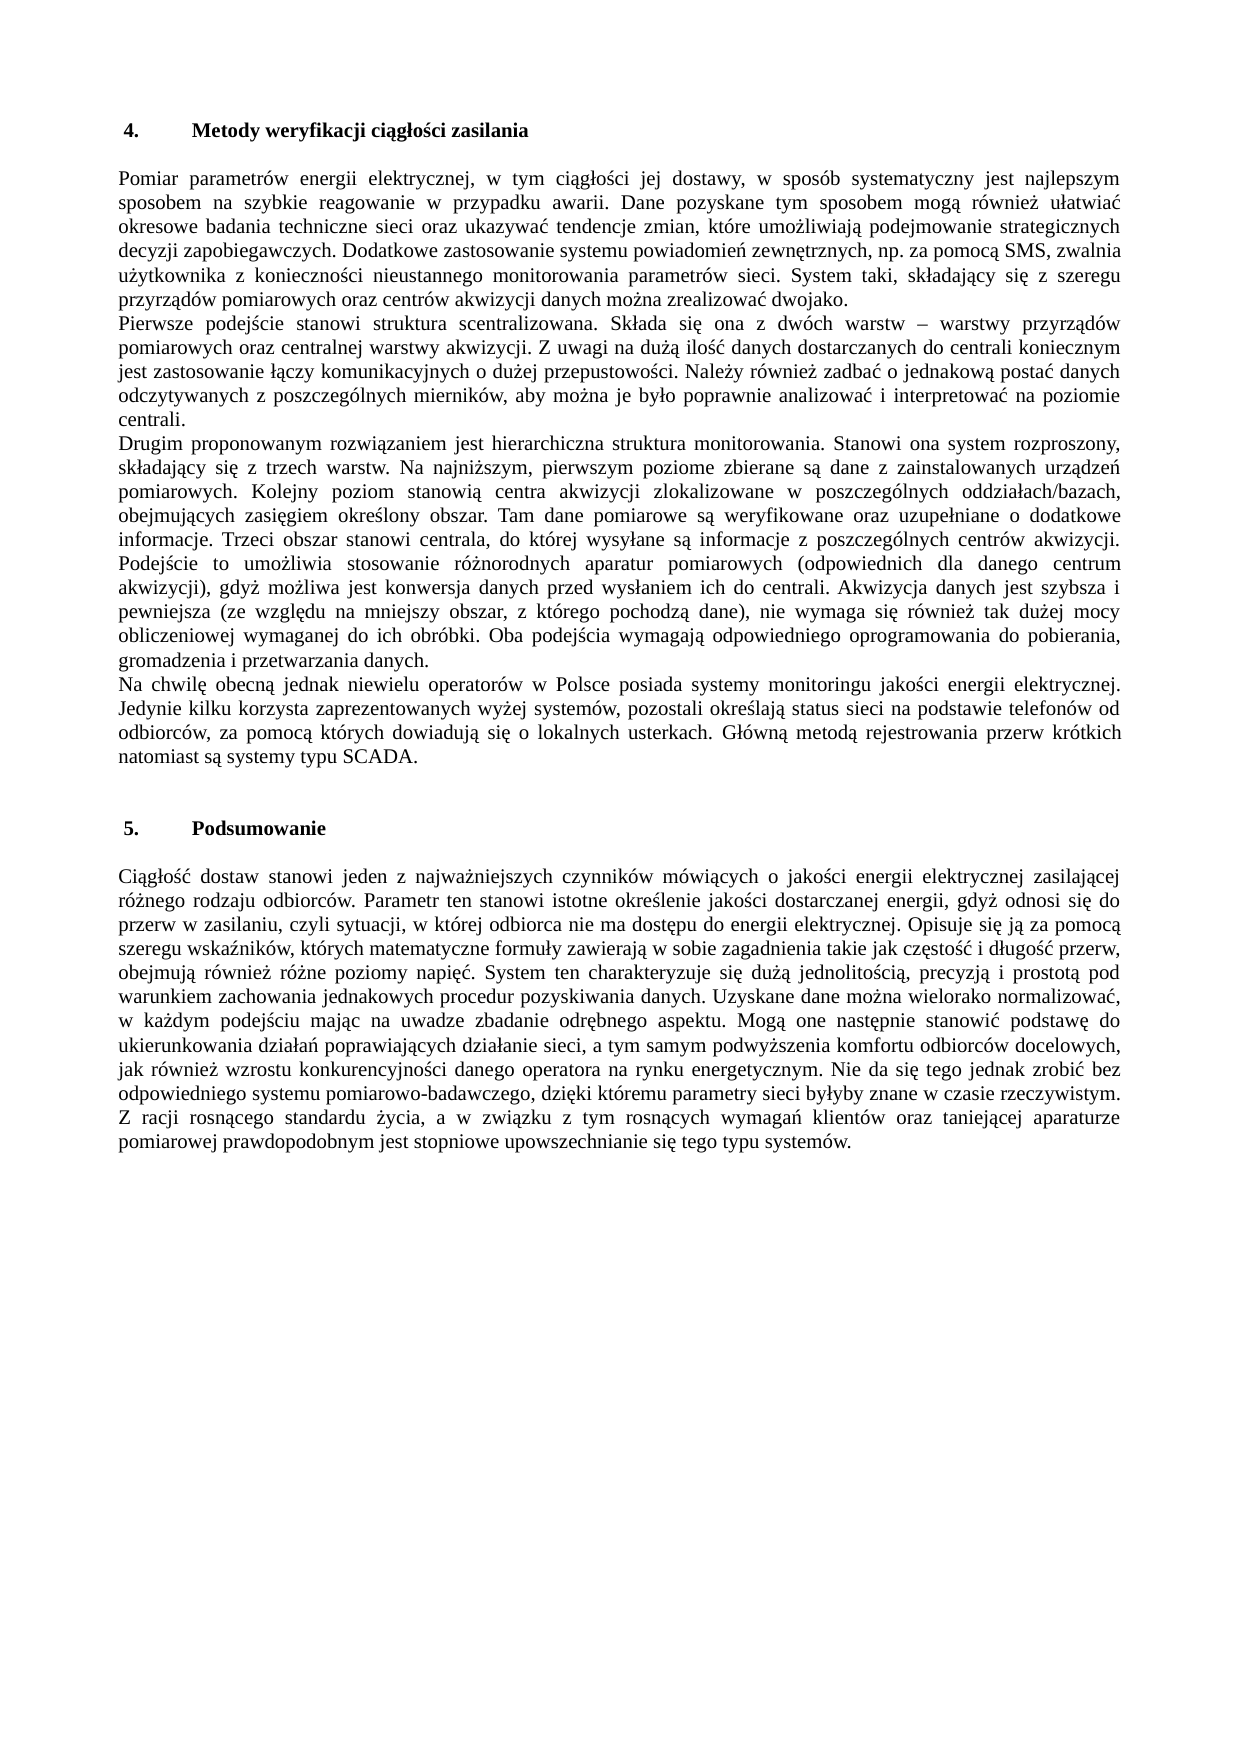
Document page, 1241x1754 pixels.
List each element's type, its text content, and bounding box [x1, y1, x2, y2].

subtitle Podsumowanie [118, 816, 1122, 840]
subtitle Metody weryfikacji ciągłości zasilania [118, 118, 1122, 142]
text Pierwsze podejście stanowi struktura scentralizowana. Składa się ona z dwóch warstw – warstwy przyrządów pomiarowych oraz centralnej warstwy akwizycji. Z uwagi na dużą ilość danych dostarczanych do centrali koniecznym jest zastosowanie łączy komunikacyjnych o dużej przepustowości. Należy również zadbać o jednakową postać danych odczytywanych z poszczególnych mierników, aby można je było poprawnie analizować i interpretować na poziomie centrali. [118, 311, 1122, 431]
text Drugim proponowanym rozwiązaniem jest hierarchiczna struktura monitorowania. Stanowi ona system rozproszony, składający się z trzech warstw. Na najniższym, pierwszym poziome zbierane są dane z zainstalowanych urządzeń pomiarowych. Kolejny poziom stanowią centra akwizycji zlokalizowane w poszczególnych oddziałach/bazach, obejmujących zasięgiem określony obszar. Tam dane pomiarowe są weryfikowane oraz uzupełniane o dodatkowe informacje. Trzeci obszar stanowi centrala, do której wysyłane są informacje z poszczególnych centrów akwizycji. Podejście to umożliwia stosowanie różnorodnych aparatur pomiarowych (odpowiednich dla danego centrum akwizycji), gdyż możliwa jest konwersja danych przed wysłaniem ich do centrali. Akwizycja danych jest szybsza i pewniejsza (ze względu na mniejszy obszar, z którego pochodzą dane), nie wymaga się również tak dużej mocy obliczeniowej wymaganej do ich obróbki. Oba podejścia wymagają odpowiedniego oprogramowania do pobierania, gromadzenia i przetwarzania danych. [118, 431, 1122, 672]
text Ciągłość dostaw stanowi jeden z najważniejszych czynników mówiących o jakości energii elektrycznej zasilającej różnego rodzaju odbiorców. Parametr ten stanowi istotne określenie jakości dostarczanej energii, gdyż odnosi się do przerw w zasilaniu, czyli sytuacji, w której odbiorca nie ma dostępu do energii elektrycznej. Opisuje się ją za pomocą szeregu wskaźników, których matematyczne formuły zawierają w sobie zagadnienia takie jak częstość i długość przerw, obejmują również różne poziomy napięć. System ten charakteryzuje się dużą jednolitością, precyzją i prostotą pod warunkiem zachowania jednakowych procedur pozyskiwania danych. Uzyskane dane można wielorako normalizować, w każdym podejściu mając na uwadze zbadanie odrębnego aspektu. Mogą one następnie stanowić podstawę do ukierunkowania działań poprawiających działanie sieci, a tym samym podwyższenia komfortu odbiorców docelowych, jak również wzrostu konkurencyjności danego operatora na rynku energetycznym. Nie da się tego jednak zrobić bez odpowiedniego systemu pomiarowo-badawczego, dzięki któremu parametry sieci byłyby znane w czasie rzeczywistym. Z racji rosnącego standardu życia, a w związku z tym rosnących wymagań klientów oraz taniejącej aparaturze pomiarowej prawdopodobnym jest stopniowe upowszechnianie się tego typu systemów. [118, 864, 1122, 1153]
text Na chwilę obecną jednak niewielu operatorów w Polsce posiada systemy monitoringu jakości energii elektrycznej. Jedynie kilku korzysta zaprezentowanych wyżej systemów, pozostali określają status sieci na podstawie telefonów od odbiorców, za pomocą których dowiadują się o lokalnych usterkach. Główną metodą rejestrowania przerw krótkich natomiast są systemy typu SCADA. [118, 672, 1122, 768]
text Pomiar parametrów energii elektrycznej, w tym ciągłości jej dostawy, w sposób systematyczny jest najlepszym sposobem na szybkie reagowanie w przypadku awarii. Dane pozyskane tym sposobem mogą również ułatwiać okresowe badania techniczne sieci oraz ukazywać tendencje zmian, które umożliwiają podejmowanie strategicznych decyzji zapobiegawczych. Dodatkowe zastosowanie systemu powiadomień zewnętrznych, np. za pomocą SMS, zwalnia użytkownika z konieczności nieustannego monitorowania parametrów sieci. System taki, składający się z szeregu przyrządów pomiarowych oraz centrów akwizycji danych można zrealizować dwojako. [118, 166, 1122, 311]
